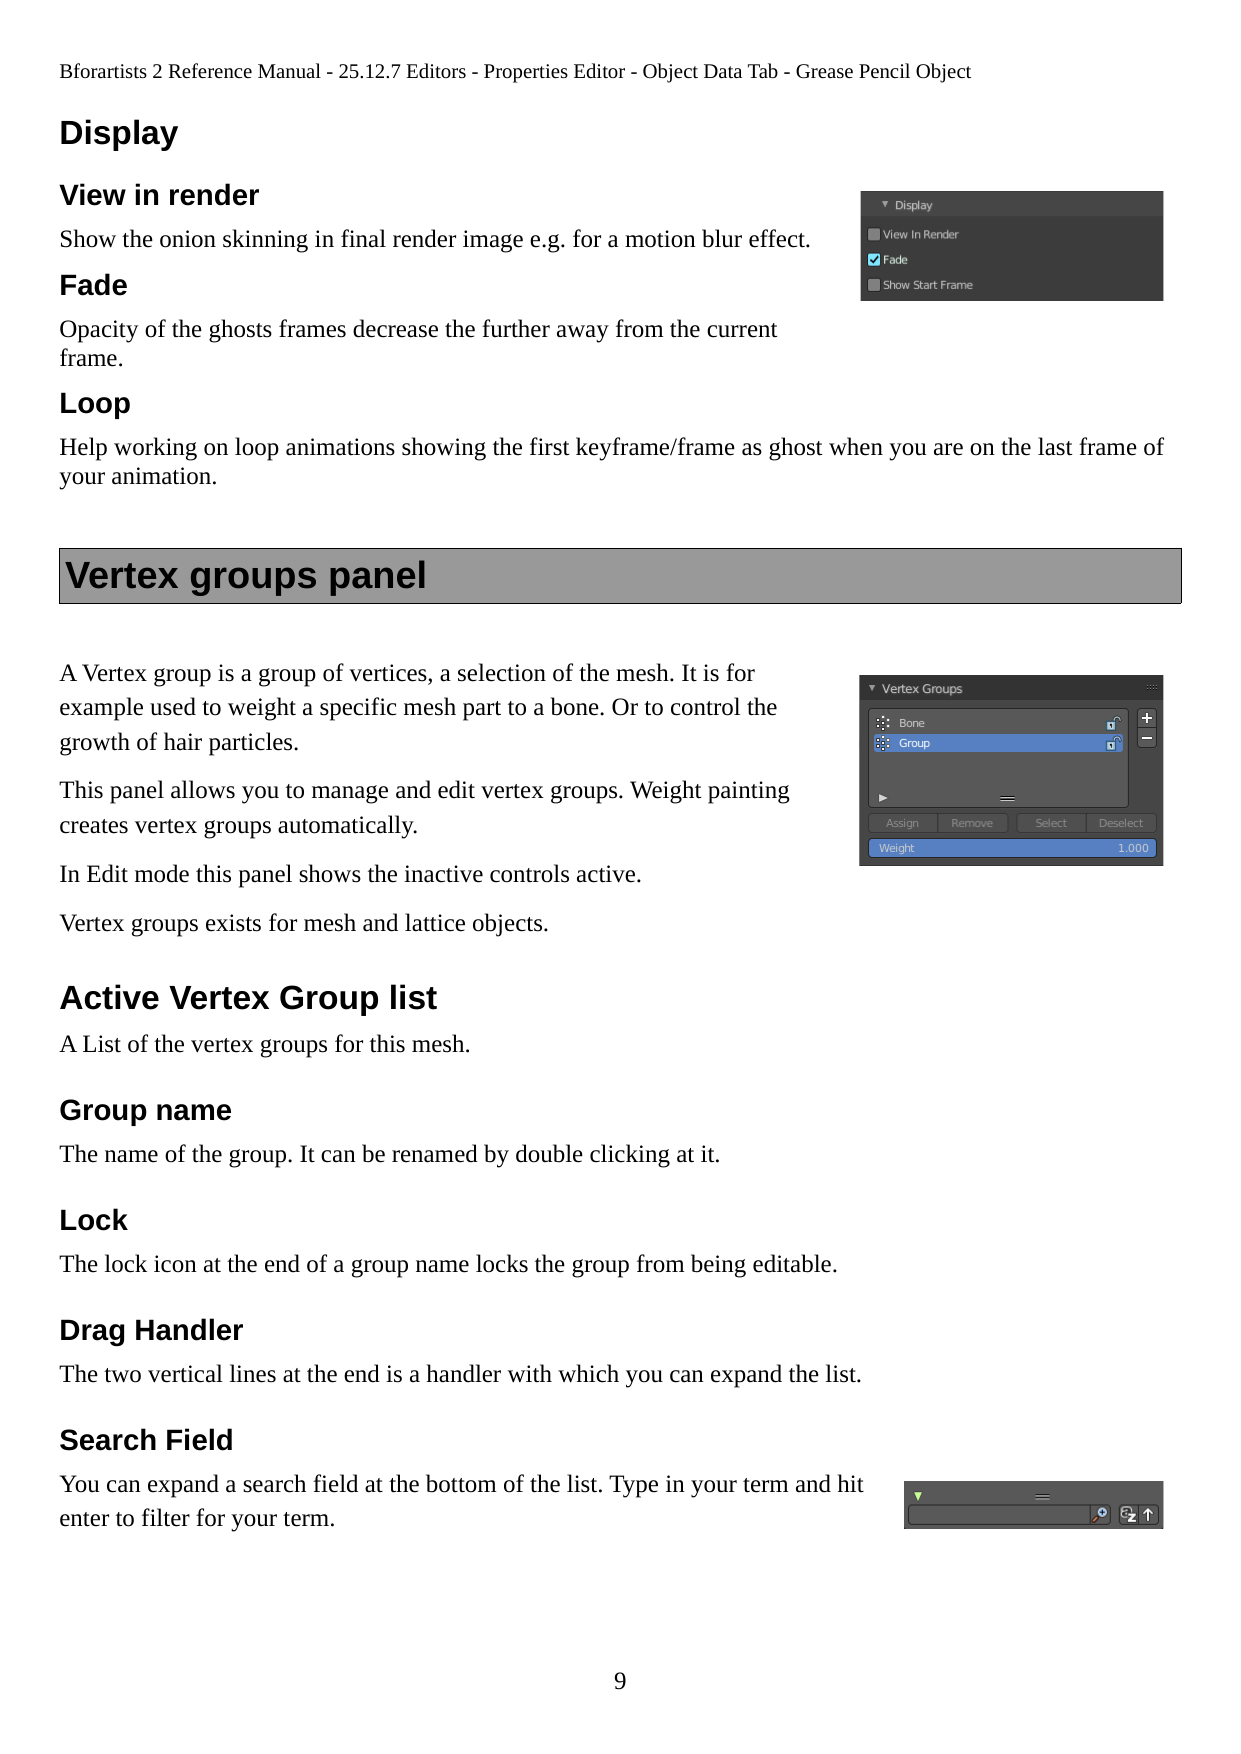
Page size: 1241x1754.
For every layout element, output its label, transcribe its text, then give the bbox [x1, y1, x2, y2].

text Help working on loop animations showing the first keyframe/frame as ghost when you are on the last frame of your animation. [59, 432, 1181, 490]
subtitle Display [59, 113, 1181, 151]
subtitle Search Field [59, 1423, 1181, 1456]
text In Edit mode this panel shows the inactive controls active. [59, 859, 1181, 888]
text Show the onion skinning in final render image e.g. for a motion blur effect. [59, 224, 860, 253]
text The two vertical lines at the end is a handler with which you can expand the list. [59, 1359, 1181, 1388]
picture [860, 191, 1164, 301]
table_header Vertex groups panel [60, 549, 1181, 603]
subtitle Drag Handler [59, 1313, 1181, 1346]
text Opacity of the ghosts frames decrease the further away from the current frame. [59, 314, 1181, 372]
subtitle Active Vertex Group list [59, 978, 1181, 1017]
picture [859, 675, 1164, 866]
text The lock icon at the end of a group name locks the group from being editable. [59, 1249, 1181, 1278]
subtitle Group name [59, 1093, 1181, 1127]
text Vertex groups exists for mesh and lattice objects. [59, 908, 1181, 937]
text The name of the group. It can be renamed by double clicking at it. [59, 1139, 1181, 1168]
text A List of the vertex groups for this mesh. [59, 1029, 1181, 1058]
subtitle Lock [59, 1203, 1181, 1237]
picture [904, 1481, 1164, 1529]
text You can expand a search field at the bottom of the list. Type in your term and hit enter to filter for your term. [59, 1469, 1181, 1532]
text A Vertex group is a group of vertices, a selection of the mesh. It is for example used to weight a specific mesh part to a bone. Or to control the growth of hair particles. [59, 658, 1181, 755]
text This panel allows you to manage and edit vertex groups. Weight painting creates vertex groups automatically. [59, 776, 859, 839]
subtitle View in render [59, 178, 1181, 212]
subtitle Loop [59, 386, 1181, 420]
subtitle Fade [59, 268, 1181, 302]
